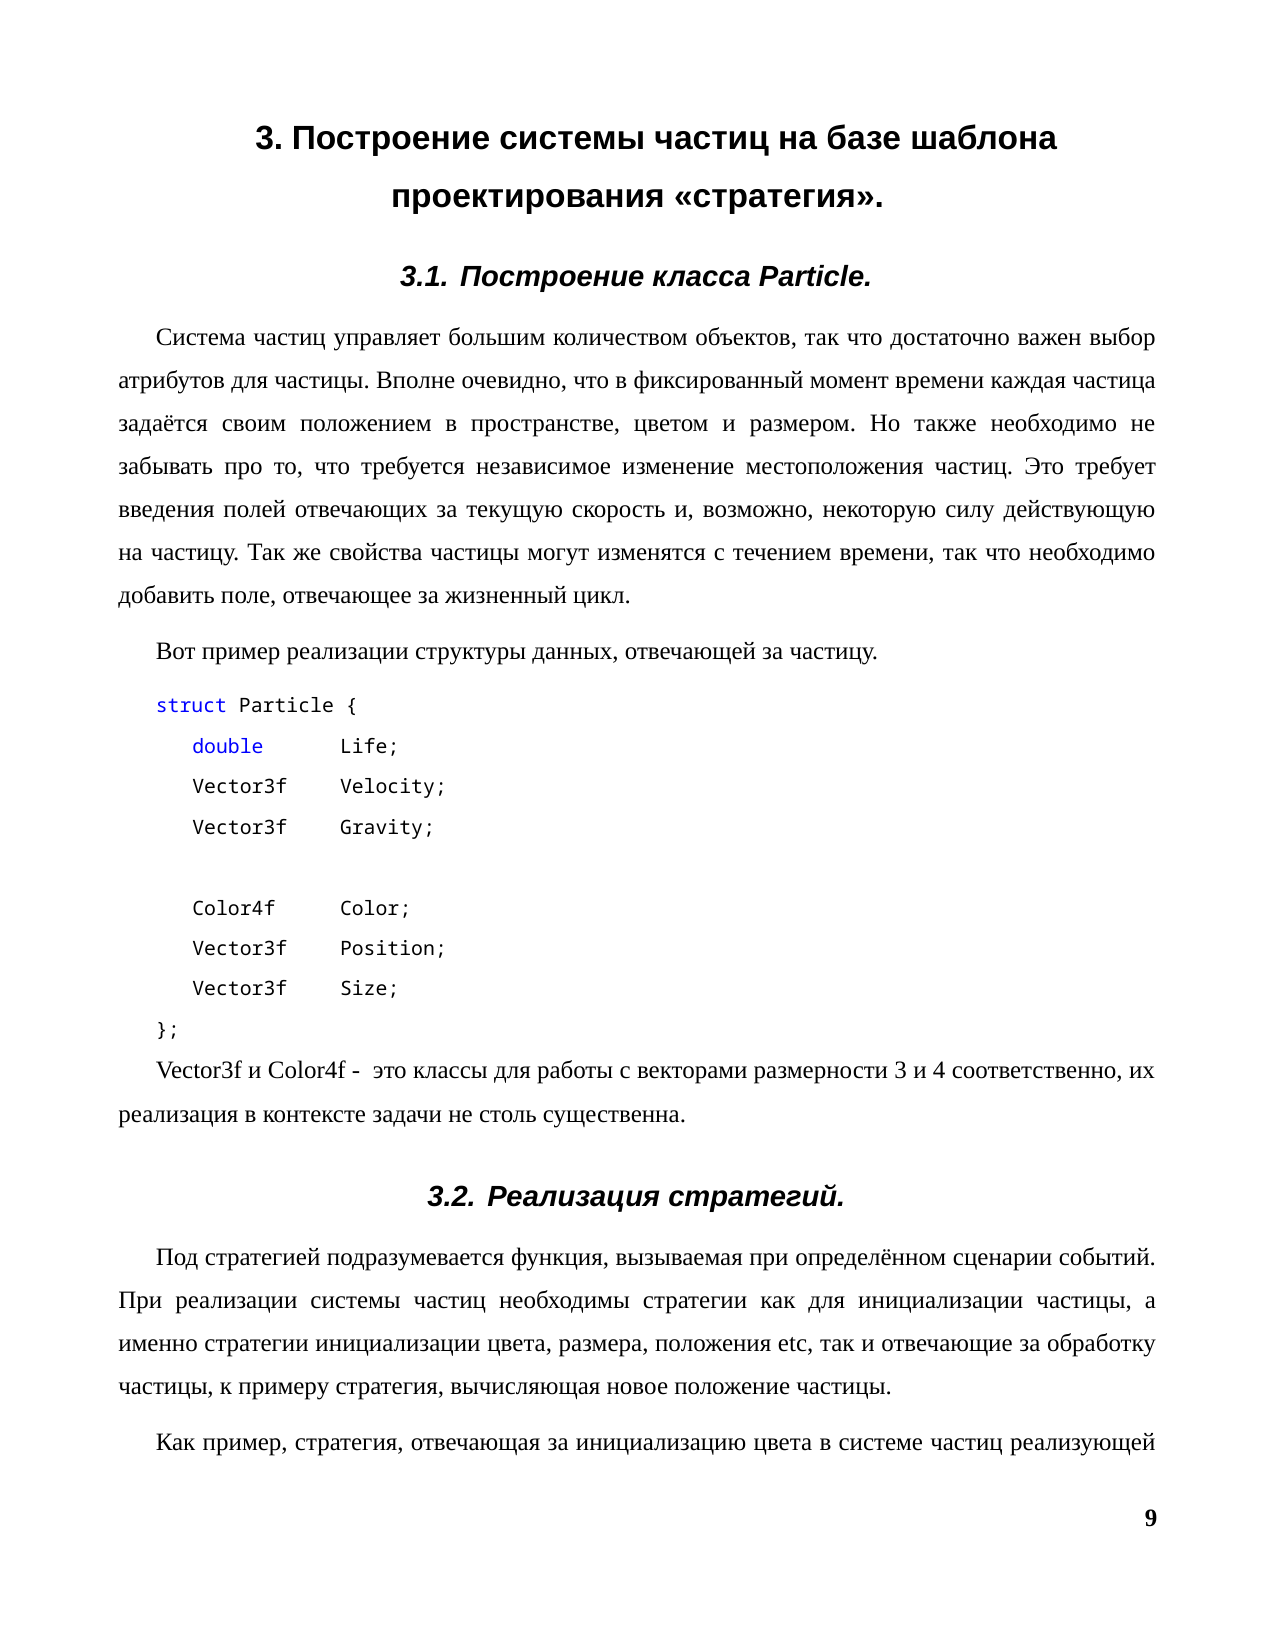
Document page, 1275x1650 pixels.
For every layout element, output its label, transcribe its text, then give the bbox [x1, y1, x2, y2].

text Vector3f Gravity; [118, 813, 1157, 840]
subtitle Реализация стратегий. [118, 1179, 1157, 1213]
text Vector3f Size; [118, 975, 1157, 1002]
text struct Particle { [118, 692, 1157, 719]
subtitle Построение класса Particle. [118, 259, 1157, 292]
text }; [118, 1015, 1157, 1042]
text Под стратегией подразумевается функция, вызываемая при определённом сценарии событий. При реализации системы частиц необходимы стратегии как для инициализации частицы, а именно стратегии инициализации цвета, размера, положения etc, так и отвечающие за обработку частицы, к примеру стратегия, вычисляющая новое положение частицы. [118, 1242, 1157, 1400]
text Вот пример реализации структуры данных, отвечающей за частицу. [118, 636, 1157, 665]
text Как пример, стратегия, отвечающая за инициализацию цвета в системе частиц реализующей [118, 1427, 1157, 1456]
text double Life; [118, 732, 1157, 759]
text Color4f Color; [118, 894, 1157, 921]
text Система частиц управляет большим количеством объектов, так что достаточно важен выбор атрибутов для частицы. Вполне очевидно, что в фиксированный момент времени каждая частица задаётся своим положением в пространстве, цветом и размером. Но также необходимо не забывать про то, что требуется независимое изменение местоположения частиц. Это требует введения полей отвечающих за текущую скорость и, возможно, некоторую силу действующую на частицу. Так же свойства частицы могут изменятся с течением времени, так что необходимо добавить поле, отвечающее за жизненный цикл. [118, 322, 1157, 609]
text Vector3f и Color4f - это классы для работы с векторами размерности 3 и 4 соответственно, их реализация в контексте задачи не столь существенна. [118, 1056, 1157, 1127]
text Vector3f Velocity; [118, 773, 1157, 799]
subtitle Построение системы частиц на базе шаблона проектирования «стратегия». [118, 118, 1157, 215]
text Vector3f Position; [118, 934, 1157, 961]
